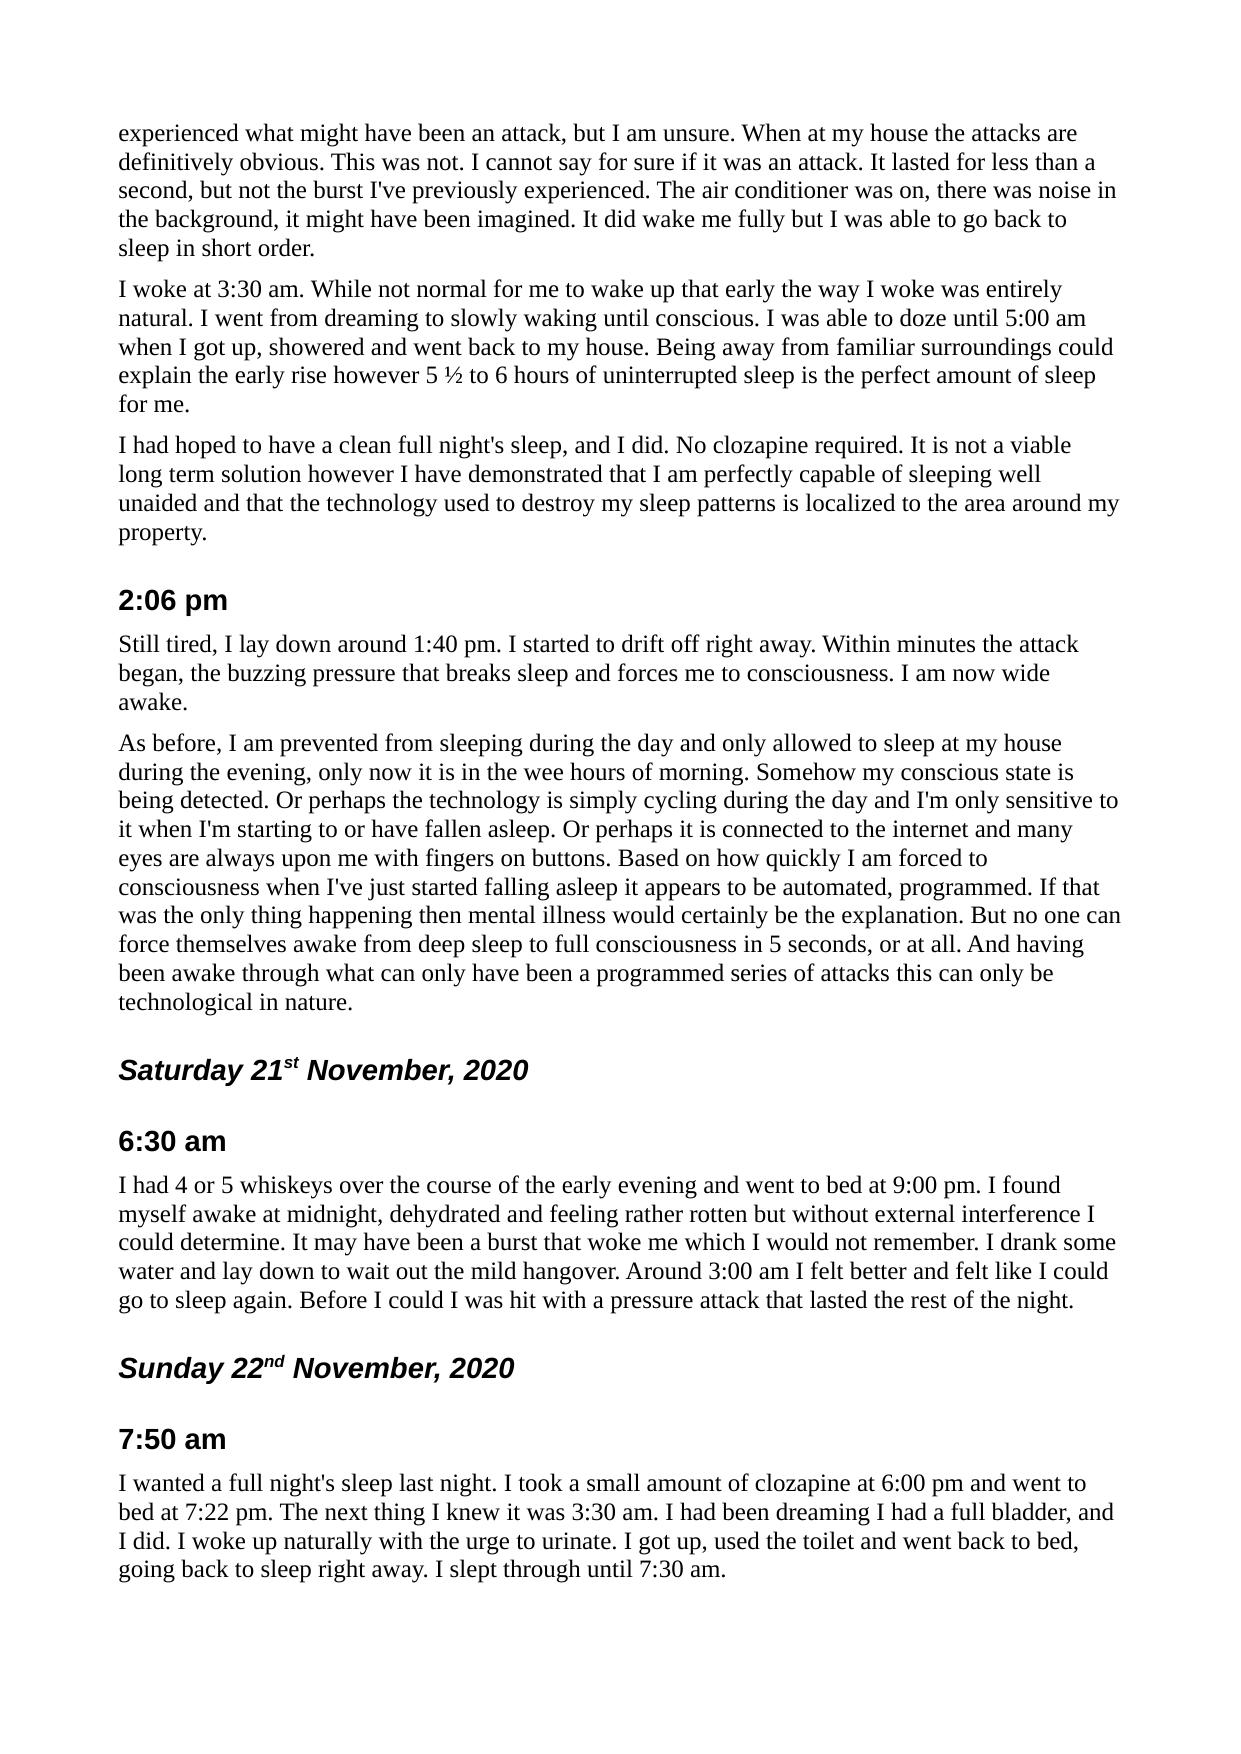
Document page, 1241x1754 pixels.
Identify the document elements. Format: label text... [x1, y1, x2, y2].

subtitle 6:30 am [118, 1124, 1122, 1157]
text As before, I am prevented from sleeping during the day and only allowed to sleep at my house during the evening, only now it is in the wee hours of morning. Somehow my conscious state is being detected. Or perhaps the technology is simply cycling during the day and I'm only sensitive to it when I'm starting to or have fallen asleep. Or perhaps it is connected to the internet and many eyes are always upon me with fingers on buttons. Based on how quickly I am forced to consciousness when I've just started falling asleep it appears to be automated, programmed. If that was the only thing happening then mental illness would certainly be the explanation. But no one can force themselves awake from deep sleep to full consciousness in 5 seconds, or at all. And having been awake through what can only have been a programmed series of attacks this can only be technological in nature. [118, 728, 1122, 1015]
subtitle Saturday 21st November, 2020 [118, 1053, 1122, 1086]
text I wanted a full night's sleep last night. I took a small amount of clozapine at 6:00 pm and went to bed at 7:22 pm. The next thing I knew it was 3:30 am. I had been dreaming I had a full bladder, and I did. I woke up naturally with the urge to urinate. I got up, used the toilet and went back to bed, going back to sleep right away. I slept through until 7:30 am. [118, 1468, 1122, 1583]
text I had 4 or 5 whiskeys over the course of the early evening and went to bed at 9:00 pm. I found myself awake at midnight, dehydrated and feeling rather rotten but without external interference I could determine. It may have been a burst that woke me which I would not remember. I drank some water and lay down to wait out the mild hangover. Around 3:00 am I felt better and felt like I could go to sleep again. Before I could I was hit with a pressure attack that lasted the rest of the night. [118, 1170, 1122, 1314]
text I had hoped to have a clean full night's sleep, and I did. No clozapine required. It is not a viable long term solution however I have demonstrated that I am perfectly capable of sleeping well unaided and that the technology used to destroy my sleep patterns is localized to the area around my property. [118, 431, 1122, 546]
subtitle 7:50 am [118, 1422, 1122, 1456]
subtitle 2:06 pm [118, 583, 1122, 617]
subtitle Sunday 22nd November, 2020 [118, 1351, 1122, 1385]
text Still tired, I lay down around 1:40 pm. I started to drift off right away. Within minutes the attack began, the buzzing pressure that breaks sleep and forces me to consciousness. I am now wide awake. [118, 629, 1122, 715]
text I woke at 3:30 am. While not normal for me to wake up that early the way I woke was entirely natural. I went from dreaming to slowly waking until conscious. I was able to doze until 5:00 am when I got up, showered and went back to my house. Being away from familiar surroundings could explain the early rise however 5 ½ to 6 hours of uninterrupted sleep is the perfect amount of sleep for me. [118, 274, 1122, 418]
text experienced what might have been an attack, but I am unsure. When at my house the attacks are definitively obvious. This was not. I cannot say for sure if it was an attack. It lasted for less than a second, but not the burst I've previously experienced. The air conditioner was on, there was noise in the background, it might have been imagined. It did wake me fully but I was able to go back to sleep in short order. [118, 118, 1122, 262]
